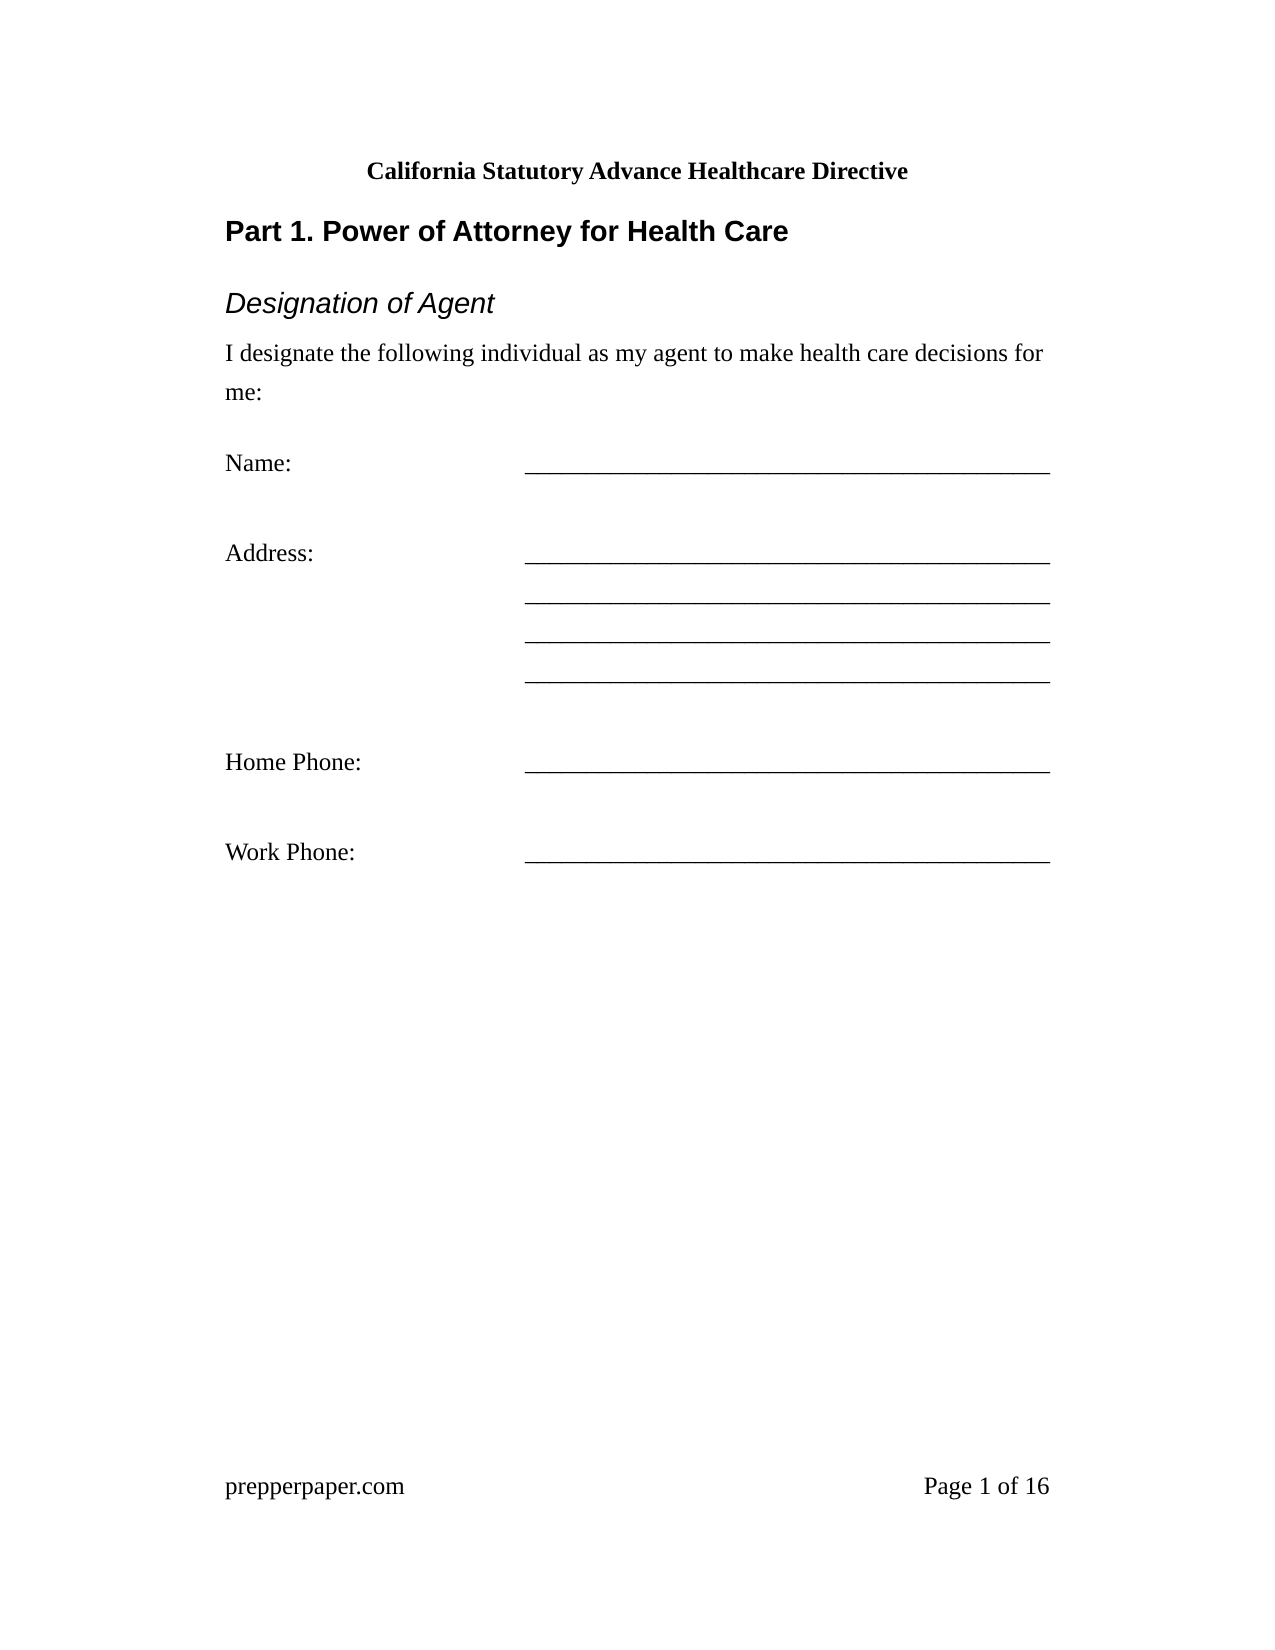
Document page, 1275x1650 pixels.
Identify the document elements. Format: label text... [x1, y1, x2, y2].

subtitle Designation of Agent [225, 286, 1050, 319]
text I designate the following individual as my agent to make health care decisions for me: [225, 338, 1050, 406]
text Name: [225, 448, 1050, 477]
text Home Phone: [225, 747, 1050, 776]
subtitle Part 1. Power of Attorney for Health Care [225, 214, 1050, 248]
text Work Phone: [225, 837, 1050, 866]
text Address: [225, 538, 1050, 685]
